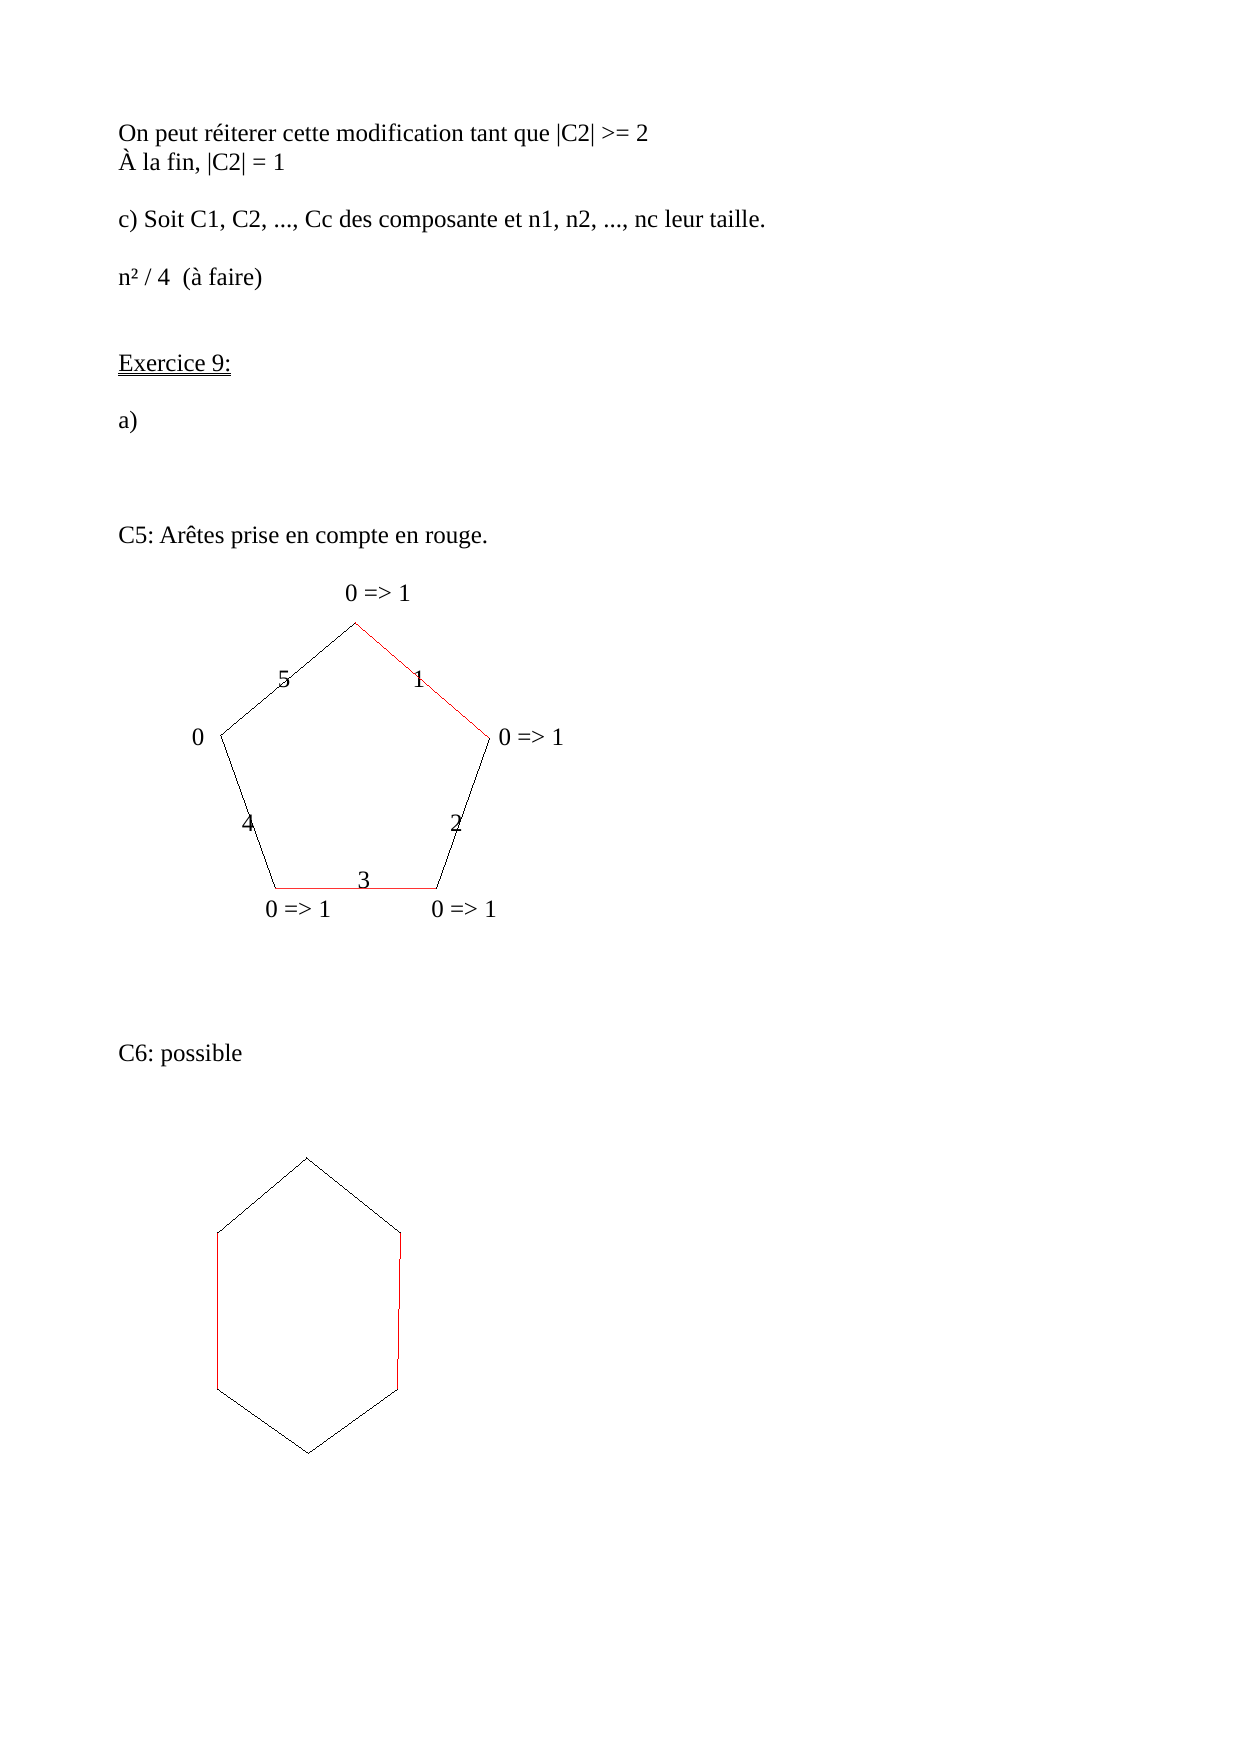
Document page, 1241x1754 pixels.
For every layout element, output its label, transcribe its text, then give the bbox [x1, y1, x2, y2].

text À la fin, |C2| = 1 [118, 147, 1122, 176]
text C5: Arêtes prise en compte en rouge. [118, 521, 1122, 549]
text n² / 4 (à faire) [118, 262, 1122, 291]
text 3 [118, 866, 1122, 894]
text C6: possible [118, 1038, 1122, 1067]
text 0 => 1 0 => 1 [118, 894, 1122, 923]
text c) Soit C1, C2, ..., Cc des composante et n1, n2, ..., nc leur taille. [118, 204, 1122, 233]
text On peut réiterer cette modification tant que |C2| >= 2 [118, 118, 1122, 147]
text 0 => 1 [118, 578, 1122, 607]
text 0 0 => 1 [118, 722, 1122, 751]
text Exercice 9: [118, 348, 1122, 377]
text a) [118, 406, 1122, 434]
text 5 1 [118, 664, 1122, 693]
text 4 2 [118, 808, 1122, 837]
